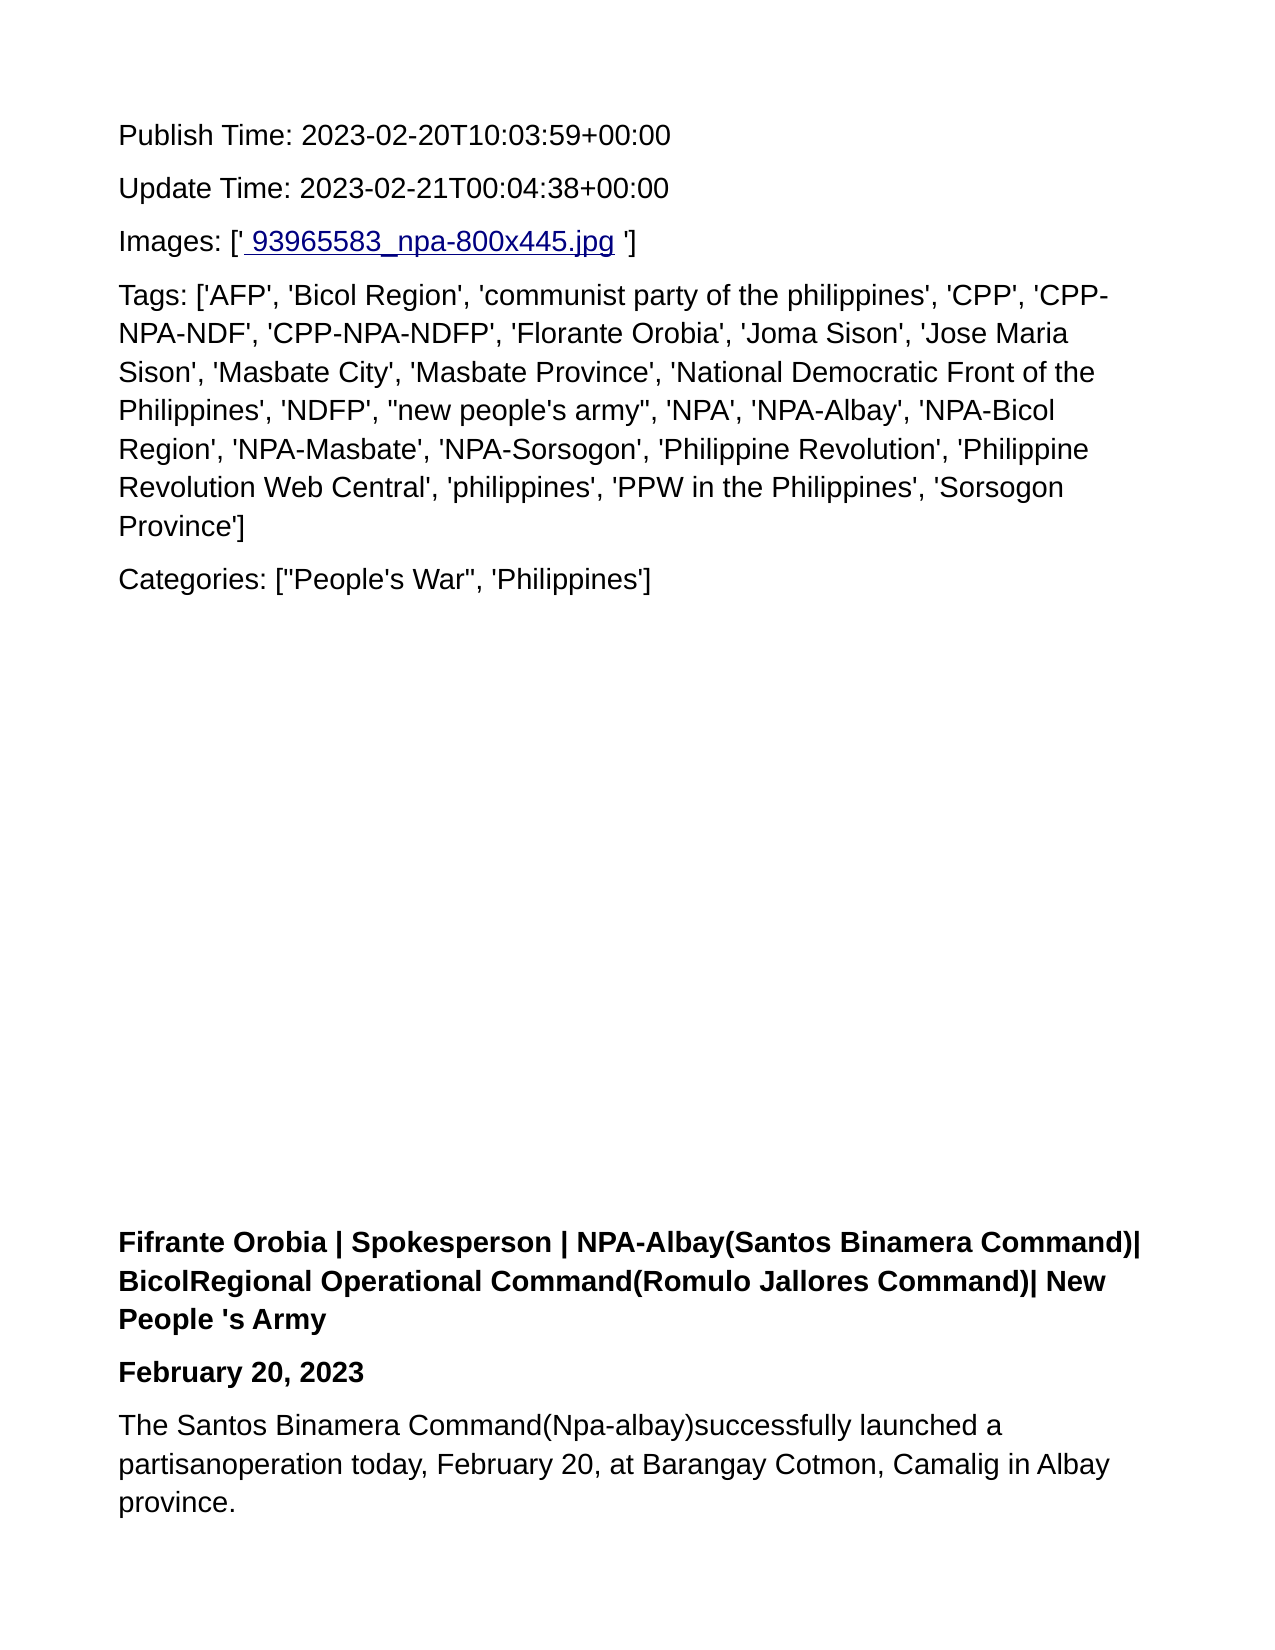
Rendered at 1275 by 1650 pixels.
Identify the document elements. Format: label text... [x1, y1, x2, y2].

text February 20, 2023 [118, 1355, 1157, 1389]
text Images: [' 93965583_npa-800x445.jpg '] [118, 224, 1157, 258]
text Publish Time: 2023-02-20T10:03:59+00:00 [118, 118, 1157, 152]
text Categories: ["People's War", 'Philippines'] [118, 562, 1157, 595]
text Fifrante Orobia | Spokesperson | NPA-Albay(Santos Binamera Command)| BicolRegional Operational Command(Romulo Jallores Command)| New People 's Army [118, 615, 1157, 1336]
text Update Time: 2023-02-21T00:04:38+00:00 [118, 171, 1157, 205]
text Tags: ['AFP', 'Bicol Region', 'communist party of the philippines', 'CPP', 'CPP-NPA-NDF', 'CPP-NPA-NDFP', 'Florante Orobia', 'Joma Sison', 'Jose Maria Sison', 'Masbate City', 'Masbate Province', 'National Democratic Front of the Philippines', 'NDFP', "new people's army", 'NPA', 'NPA-Albay', 'NPA-Bicol Region', 'NPA-Masbate', 'NPA-Sorsogon', 'Philippine Revolution', 'Philippine Revolution Web Central', 'philippines', 'PPW in the Philippines', 'Sorsogon Province'] [118, 277, 1157, 542]
text The Santos Binamera Command(Npa-albay)successfully launched a partisanoperation today, February 20, at Barangay Cotmon, Camalig in Albay province. [118, 1408, 1157, 1519]
